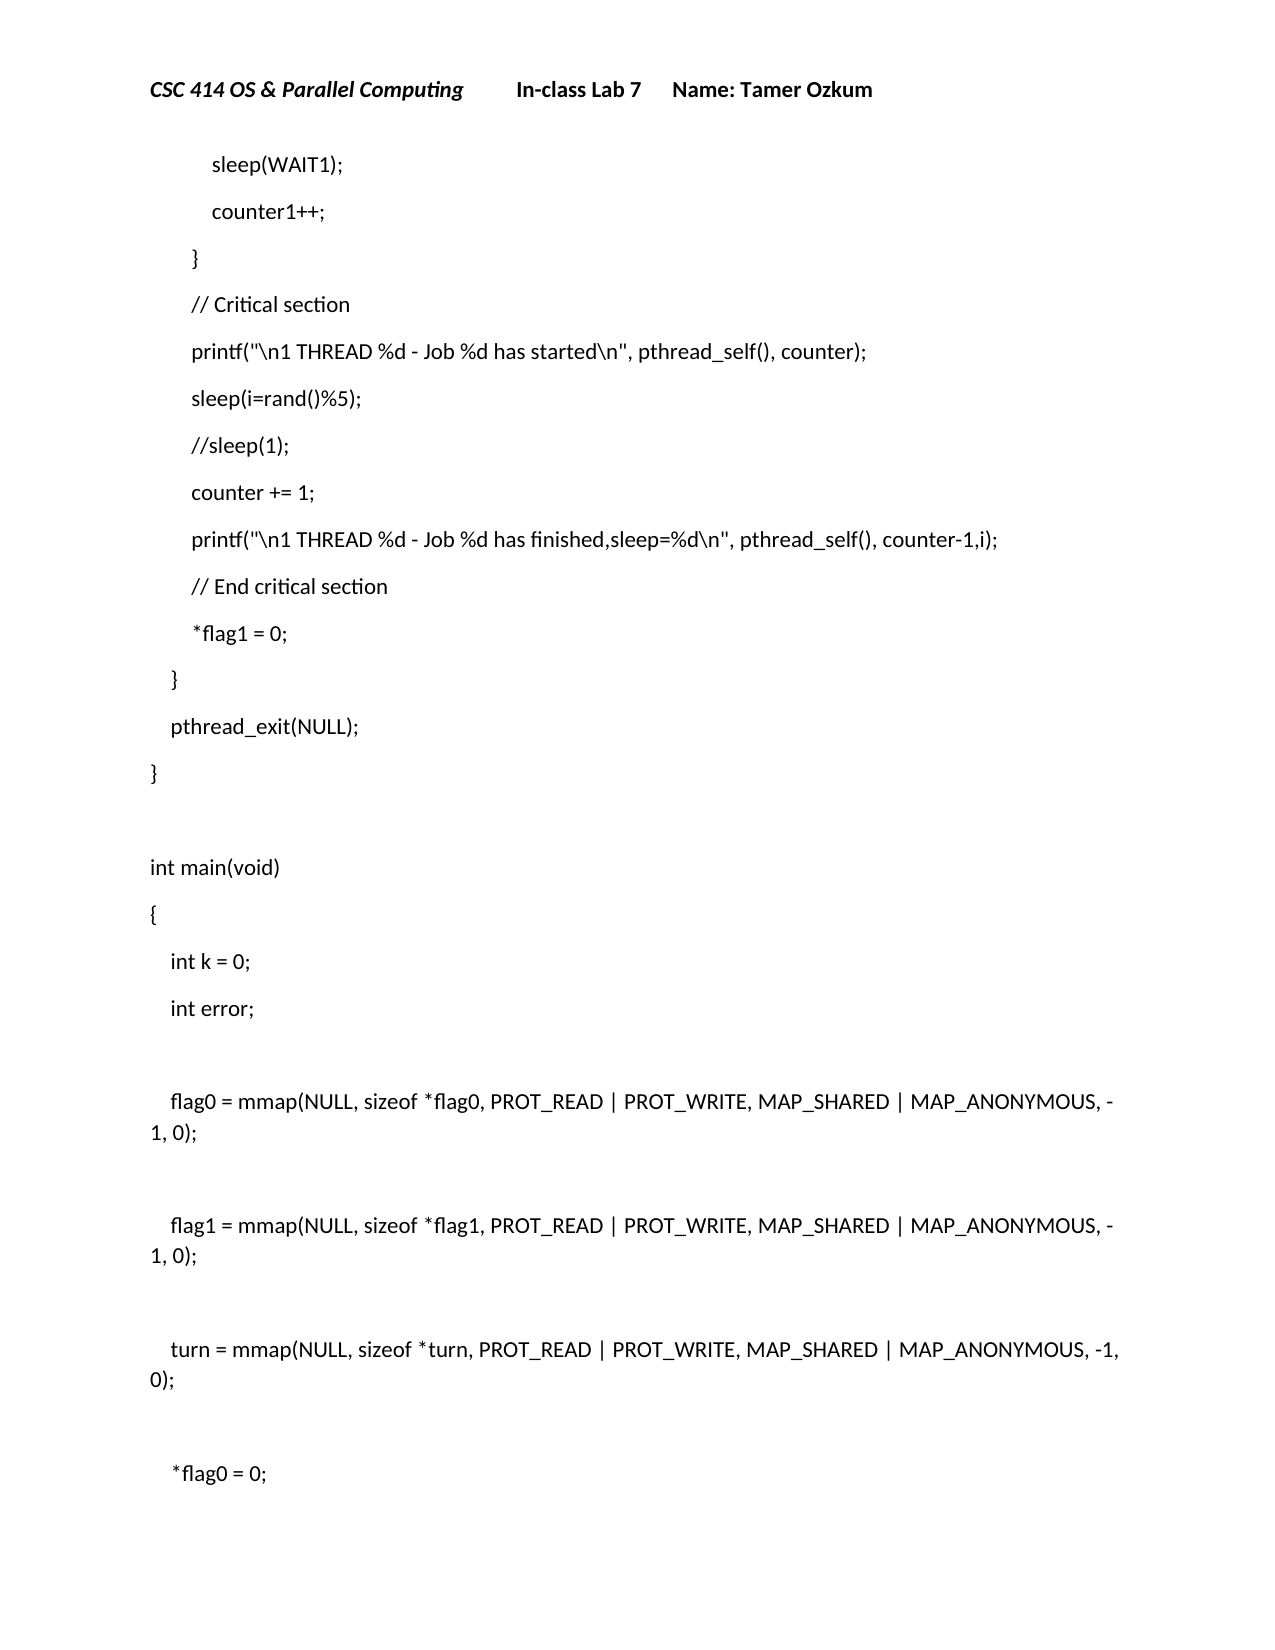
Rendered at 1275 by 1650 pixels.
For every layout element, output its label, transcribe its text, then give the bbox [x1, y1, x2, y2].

text pthread_exit(NULL); [150, 712, 1125, 741]
text *flag1 = 0; [150, 619, 1125, 647]
text } [150, 244, 1125, 272]
text sleep(WAIT1); [150, 150, 1125, 178]
text counter1++; [150, 197, 1125, 225]
text sleep(i=rand()%5); [150, 384, 1125, 412]
text flag1 = mmap(NULL, sizeof *flag1, PROT_READ | PROT_WRITE, MAP_SHARED | MAP_ANONYMOUS, -1, 0); [150, 1211, 1125, 1270]
text int k = 0; [150, 947, 1125, 975]
text *flag0 = 0; [150, 1459, 1125, 1487]
text int error; [150, 994, 1125, 1022]
text // End critical section [150, 572, 1125, 600]
text // Critical section [150, 291, 1125, 319]
text printf("\n1 THREAD %d - Job %d has finished,sleep=%d\n", pthread_self(), counter-1,i); [150, 525, 1125, 553]
text //sleep(1); [150, 431, 1125, 459]
text { [150, 900, 1125, 928]
text turn = mmap(NULL, sizeof *turn, PROT_READ | PROT_WRITE, MAP_SHARED | MAP_ANONYMOUS, -1, 0); [150, 1335, 1125, 1394]
text flag0 = mmap(NULL, sizeof *flag0, PROT_READ | PROT_WRITE, MAP_SHARED | MAP_ANONYMOUS, -1, 0); [150, 1087, 1125, 1146]
text } [150, 666, 1125, 694]
text } [150, 759, 1125, 787]
text printf("\n1 THREAD %d - Job %d has started\n", pthread_self(), counter); [150, 337, 1125, 366]
text counter += 1; [150, 478, 1125, 506]
text int main(void) [150, 853, 1125, 881]
